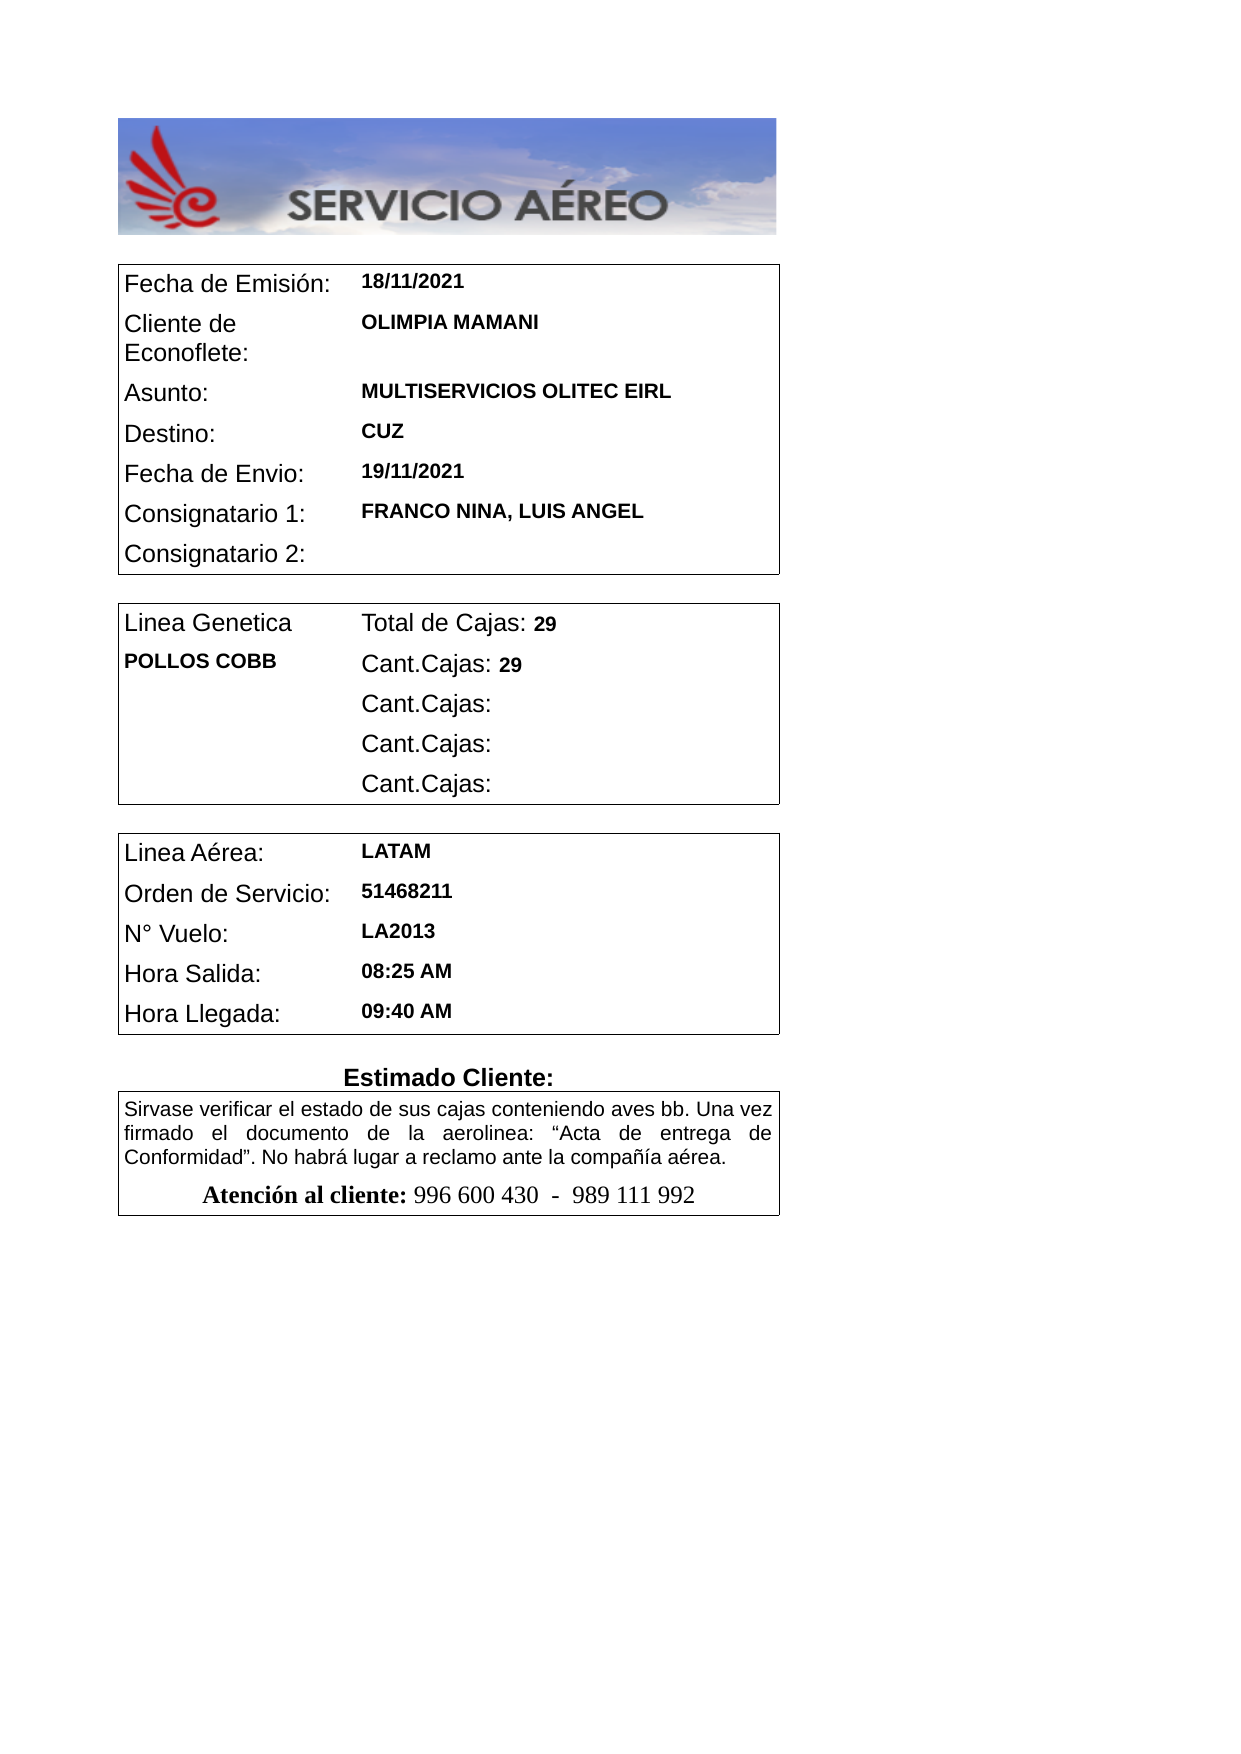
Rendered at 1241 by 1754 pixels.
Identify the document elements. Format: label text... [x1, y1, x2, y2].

table_cell Fecha de Envio: [119, 453, 356, 493]
table_cell Destino: [119, 413, 356, 453]
table_cell [356, 534, 779, 574]
table_cell Atención al cliente: 996 600 430 - 989 111 992 [119, 1175, 779, 1215]
table_header Fecha de Emisión: [119, 265, 356, 304]
table_cell [119, 723, 356, 763]
table_cell MULTISERVICIOS OLITEC EIRL [356, 373, 779, 413]
table_cell Cant.Cajas: [356, 723, 779, 763]
table_cell [356, 575, 779, 603]
table_cell N° Vuelo: [119, 913, 356, 953]
table_cell LA2013 [356, 913, 779, 953]
table_cell Consignatario 1: [119, 493, 356, 533]
table_cell Cliente de Econoflete: [119, 304, 356, 373]
table_cell Consignatario 2: [119, 534, 356, 574]
table_cell Estimado Cliente: [118, 1035, 779, 1091]
table_cell Asunto: [119, 373, 356, 413]
table_cell Total de Cajas: 29 [356, 604, 779, 643]
table_cell Linea Aérea: [119, 834, 356, 873]
table_cell 08:25 AM [356, 953, 779, 993]
table_cell FRANCO NINA, LUIS ANGEL [356, 493, 779, 533]
table_cell 09:40 AM [356, 994, 779, 1034]
table_cell OLIMPIA MAMANI [356, 304, 779, 373]
table_cell Orden de Servicio: [119, 873, 356, 913]
table_cell [118, 575, 356, 603]
table_cell Cant.Cajas: [356, 683, 779, 723]
table_cell Cant.Cajas: 29 [356, 643, 779, 683]
table_cell 51468211 [356, 873, 779, 913]
table_cell [119, 683, 356, 723]
table_cell Sirvase verificar el estado de sus cajas conteniendo aves bb. Una vez firmado el documento de la aerolinea: “Acta de entrega de Conformidad”. No habrá lugar a reclamo ante la compañía aérea. [119, 1092, 779, 1175]
table_header 18/11/2021 [356, 265, 779, 304]
table_cell 19/11/2021 [356, 453, 779, 493]
picture [118, 118, 777, 235]
table_cell [119, 764, 356, 804]
table_cell LATAM [356, 834, 779, 873]
table_cell Linea Genetica [119, 604, 356, 643]
table_cell [118, 805, 356, 833]
table_cell POLLOS COBB [119, 643, 356, 683]
table_cell Hora Llegada: [119, 994, 356, 1034]
table_cell [356, 805, 779, 833]
table_cell Cant.Cajas: [356, 764, 779, 804]
table_cell Hora Salida: [119, 953, 356, 993]
table_cell CUZ [356, 413, 779, 453]
